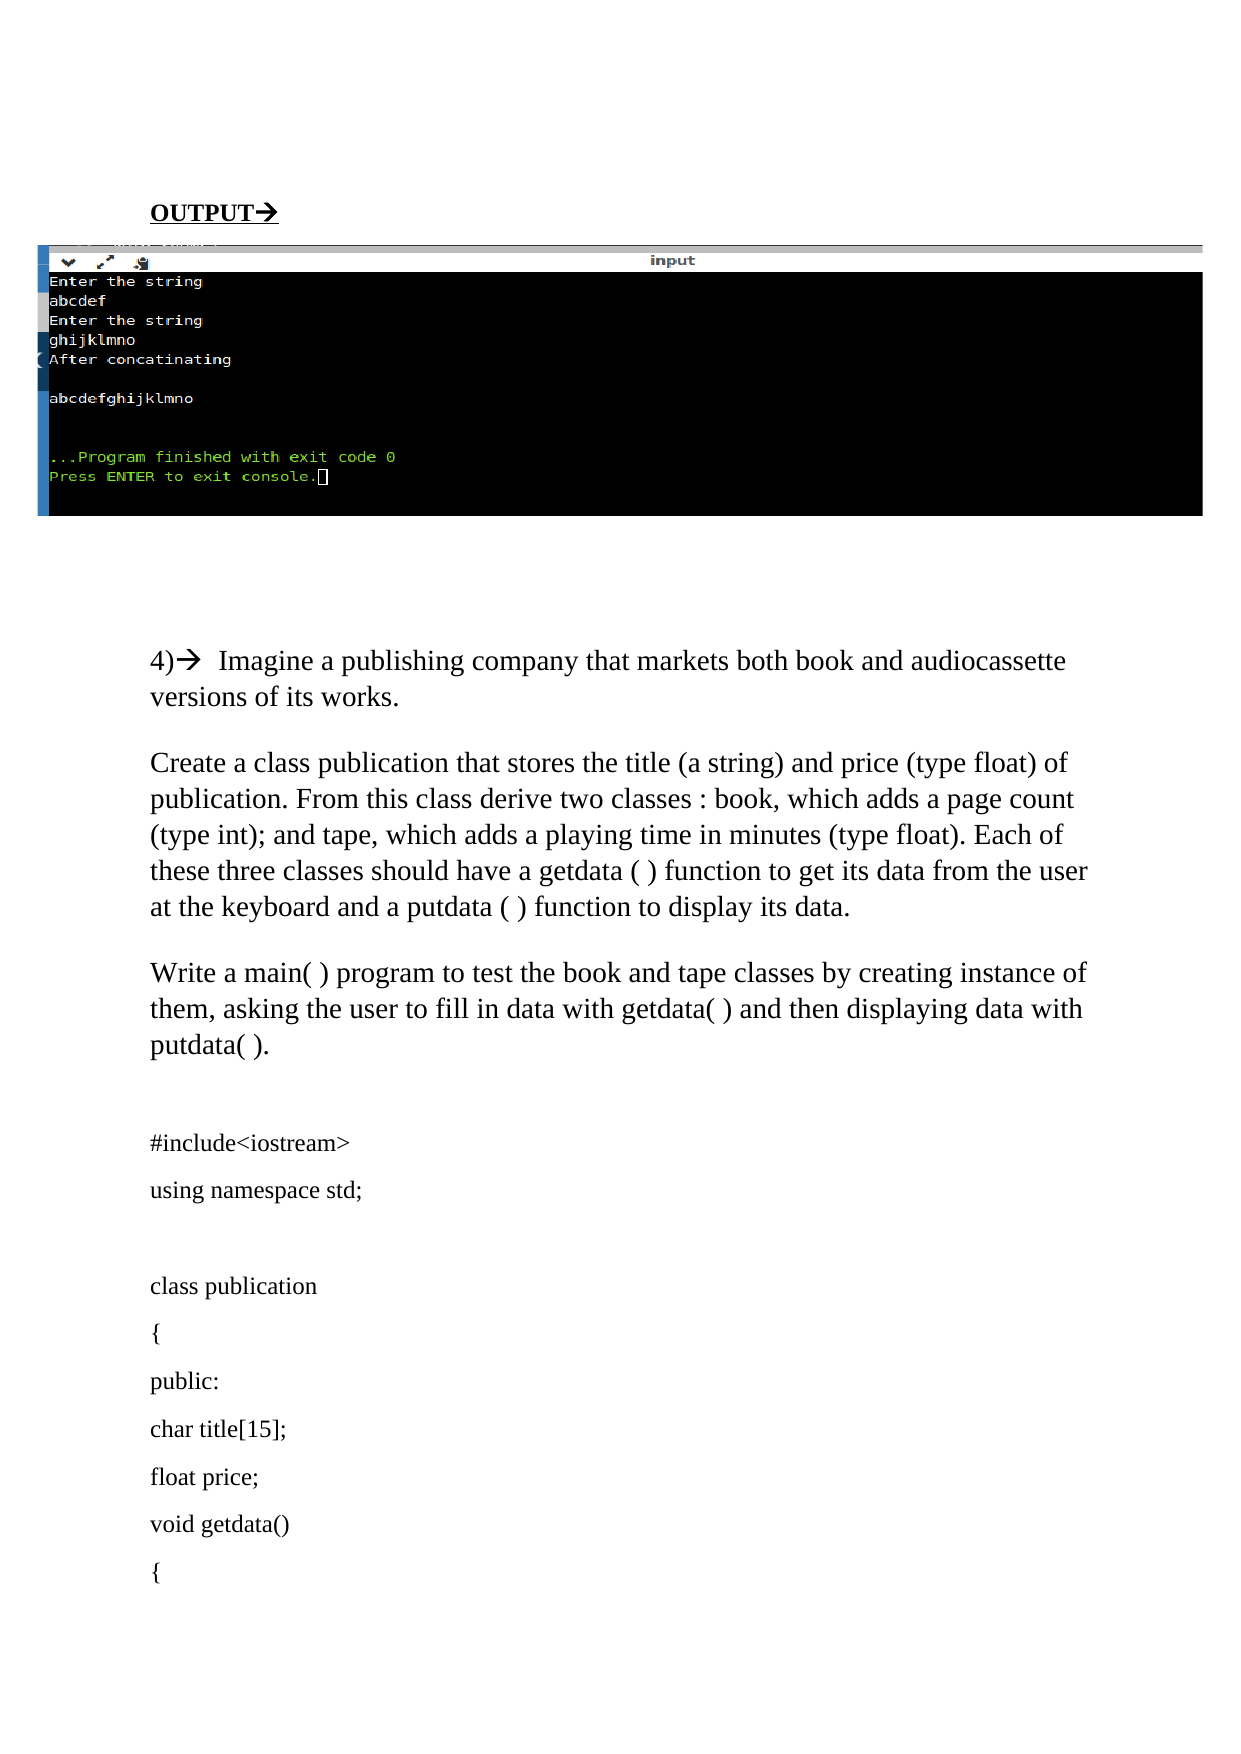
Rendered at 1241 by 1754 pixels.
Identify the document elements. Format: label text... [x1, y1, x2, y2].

text Create a class publication that stores the title (a string) and price (type float) of publication. From this class derive two classes : book, which adds a page count (type int); and tape, which adds a playing time in minutes (type float). Each of these three classes should have a getdata ( ) function to get its data from the user at the keyboard and a putdata ( ) function to display its data. [150, 745, 1090, 923]
text Write a main( ) program to test the book and tape classes by creating instance of them, asking the user to fill in data with getdata( ) and then displaying data with putdata( ). [150, 955, 1090, 1061]
text OUTPUT [150, 198, 1090, 226]
text 4) Imagine a publishing company that markets both book and audiocassette versions of its works. [150, 643, 1090, 713]
text float price; [150, 1462, 1090, 1490]
text public: [150, 1366, 1090, 1395]
text void getdata() [150, 1509, 1090, 1538]
text using namespace std; [150, 1175, 1090, 1204]
picture [37, 245, 1203, 516]
text class publication [150, 1271, 1090, 1299]
text { [150, 1557, 1090, 1586]
text char title[15]; [150, 1414, 1090, 1443]
text #include<iostream> [150, 1128, 1090, 1156]
text { [150, 1318, 1090, 1347]
